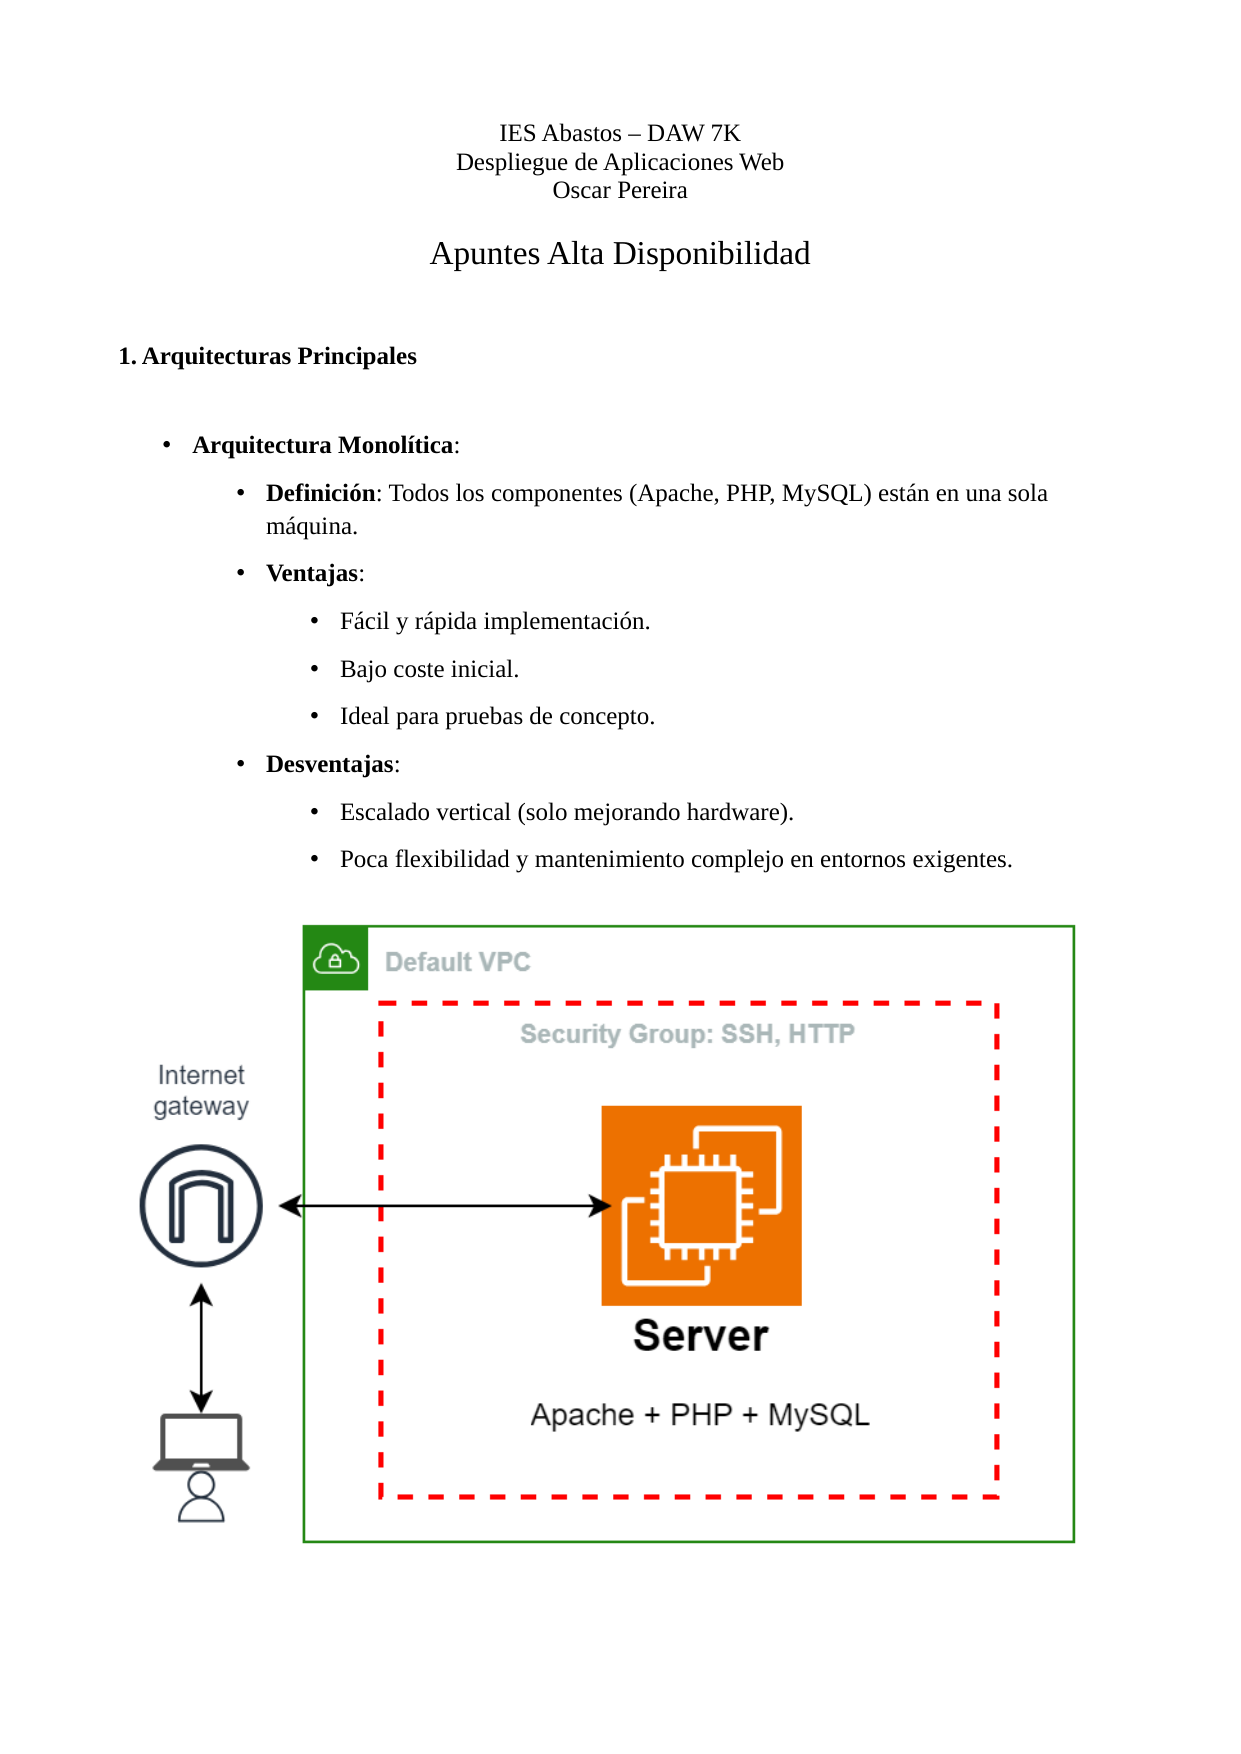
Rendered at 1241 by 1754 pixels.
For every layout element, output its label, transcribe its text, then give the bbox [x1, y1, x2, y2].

list Arquitectura Monolítica: [162, 430, 1122, 459]
text Despliegue de Aplicaciones Web [118, 147, 1122, 176]
list Desventajas: [236, 749, 1122, 778]
list Poca flexibilidad y mantenimiento complejo en entornos exigentes. [310, 844, 1122, 873]
list Ventajas: [236, 558, 1122, 587]
list Ideal para pruebas de concepto. [310, 701, 1122, 730]
list Definición: Todos los componentes (Apache, PHP, MySQL) están en una sola máquina. [236, 478, 1122, 540]
picture [118, 920, 1083, 1551]
list Bajo coste inicial. [310, 654, 1122, 682]
subtitle 1. Arquitecturas Principales [118, 341, 1122, 370]
text Oscar Pereira [118, 176, 1122, 204]
list Escalado vertical (solo mejorando hardware). [310, 797, 1122, 825]
text Apuntes Alta Disponibilidad [118, 233, 1122, 271]
list Fácil y rápida implementación. [310, 606, 1122, 635]
text IES Abastos – DAW 7K [118, 118, 1122, 147]
